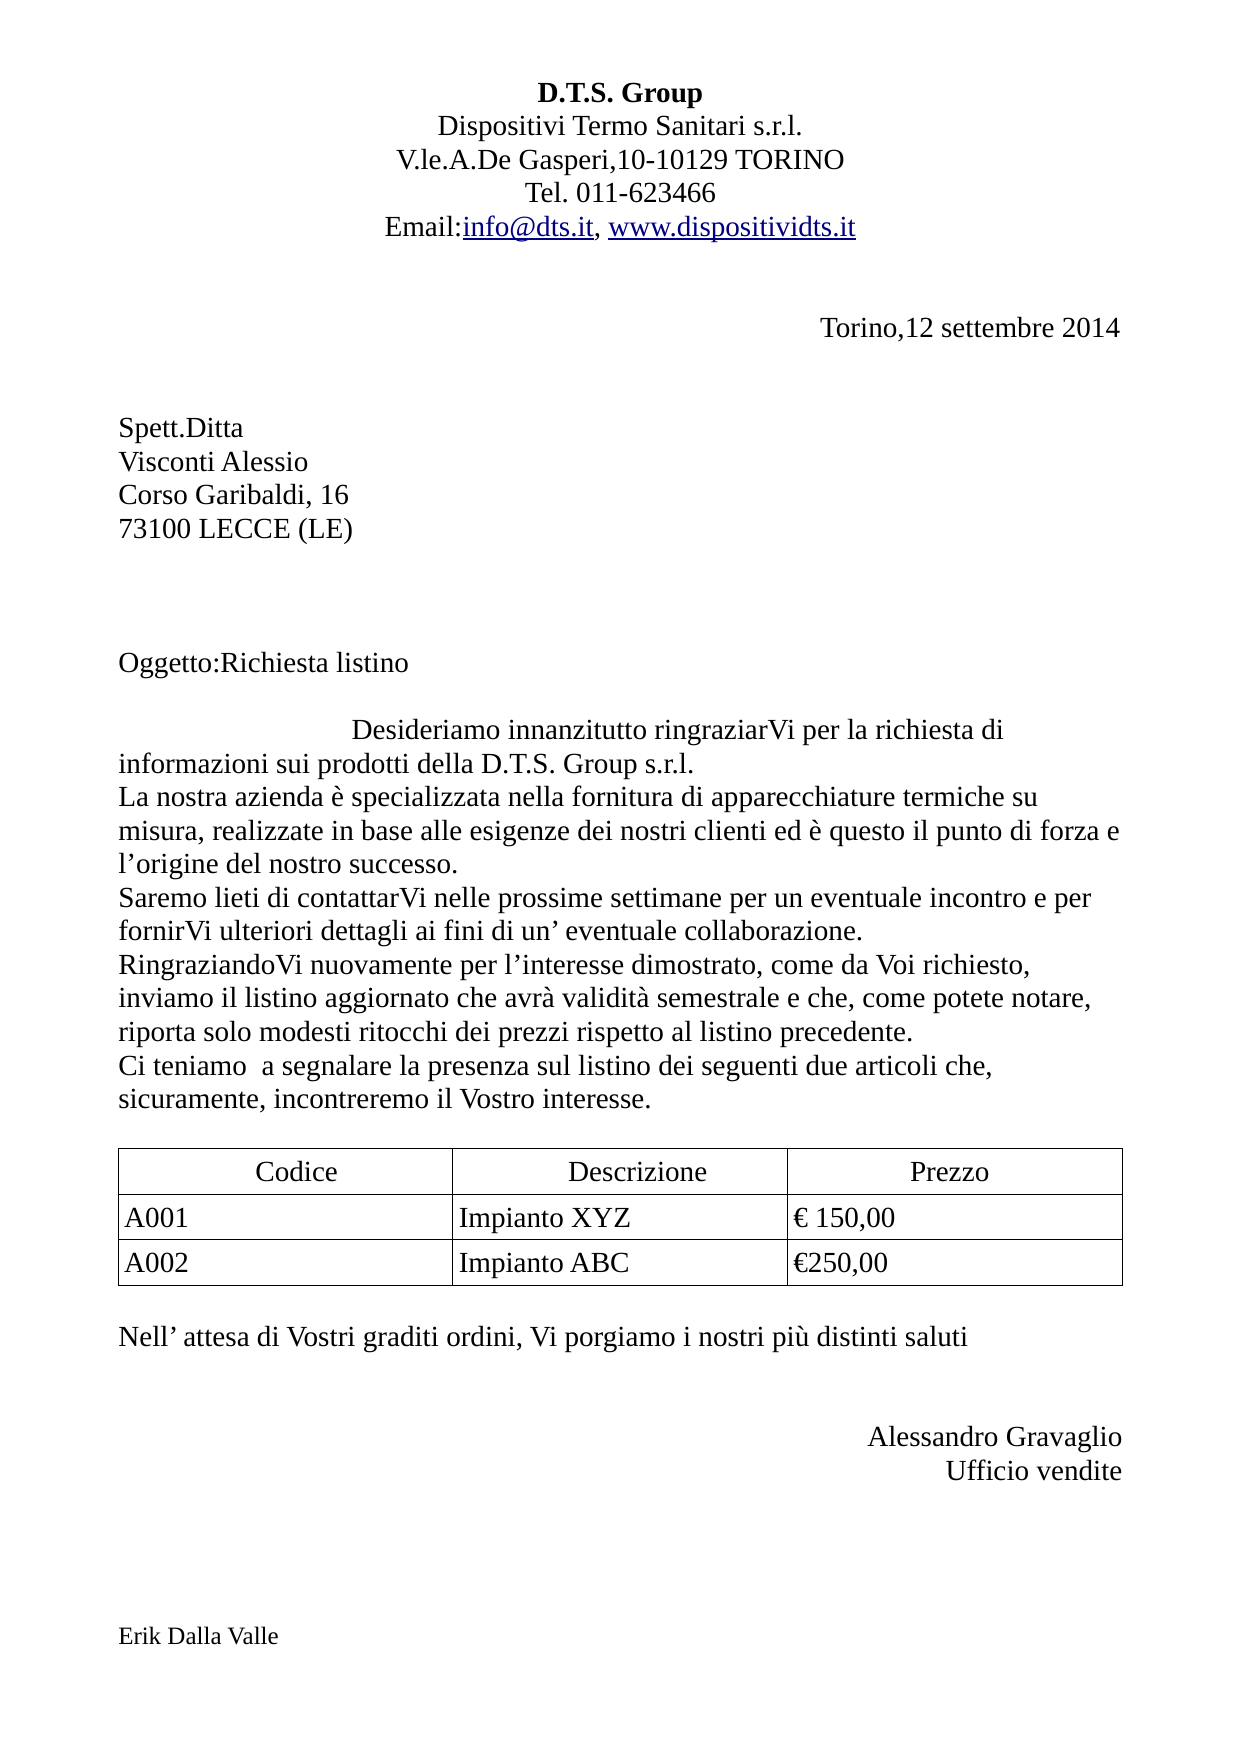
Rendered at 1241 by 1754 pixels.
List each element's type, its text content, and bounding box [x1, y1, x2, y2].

table_cell Impianto XYZ [453, 1195, 787, 1239]
table_header Codice [119, 1149, 452, 1194]
text Nell’ attesa di Vostri graditi ordini, Vi porgiamo i nostri più distinti saluti [118, 1319, 1122, 1352]
text Ufficio vendite [118, 1453, 1122, 1487]
text La nostra azienda è specializzata nella fornitura di apparecchiature termiche su misura, realizzate in base alle esigenze dei nostri clienti ed è questo il punto di forza e l’origine del nostro successo. [118, 779, 1122, 880]
text Desideriamo innanzitutto ringraziarVi per la richiesta di informazioni sui prodotti della D.T.S. Group s.r.l. [118, 712, 1122, 779]
table_cell A002 [119, 1240, 452, 1285]
text Dispositivi Termo Sanitari s.r.l. [118, 108, 1122, 142]
text Saremo lieti di contattarVi nelle prossime settimane per un eventuale incontro e per fornirVi ulteriori dettagli ai fini di un’ eventuale collaborazione. [118, 880, 1122, 947]
text Torino,12 settembre 2014 [118, 310, 1122, 343]
text RingraziandoVi nuovamente per l’interesse dimostrato, come da Voi richiesto, inviamo il listino aggiornato che avrà validità semestrale e che, come potete notare, riporta solo modesti ritocchi dei prezzi rispetto al listino precedente. [118, 947, 1122, 1048]
table_cell € 150,00 [788, 1195, 1122, 1239]
text Alessandro Gravaglio [118, 1386, 1122, 1453]
table_cell A001 [119, 1195, 452, 1239]
text 73100 LECCE (LE) [118, 511, 1122, 544]
text D.T.S. Group [118, 75, 1122, 108]
text Oggetto:Richiesta listino [118, 645, 1122, 679]
text V.le.A.De Gasperi,10-10129 TORINO [118, 142, 1122, 176]
text Corso Garibaldi, 16 [118, 477, 1122, 511]
table_cell €250,00 [788, 1240, 1122, 1285]
table_cell Impianto ABC [453, 1240, 787, 1285]
text Visconti Alessio [118, 444, 1122, 477]
text Spett.Ditta [118, 410, 1122, 444]
table_header Prezzo [788, 1149, 1122, 1194]
table_header Descrizione [453, 1149, 787, 1194]
text Email:info@dts.it, www.dispositividts.it [118, 209, 1122, 243]
text Ci teniamo a segnalare la presenza sul listino dei seguenti due articoli che, sicuramente, incontreremo il Vostro interesse. [118, 1048, 1122, 1115]
text Tel. 011-623466 [118, 176, 1122, 209]
